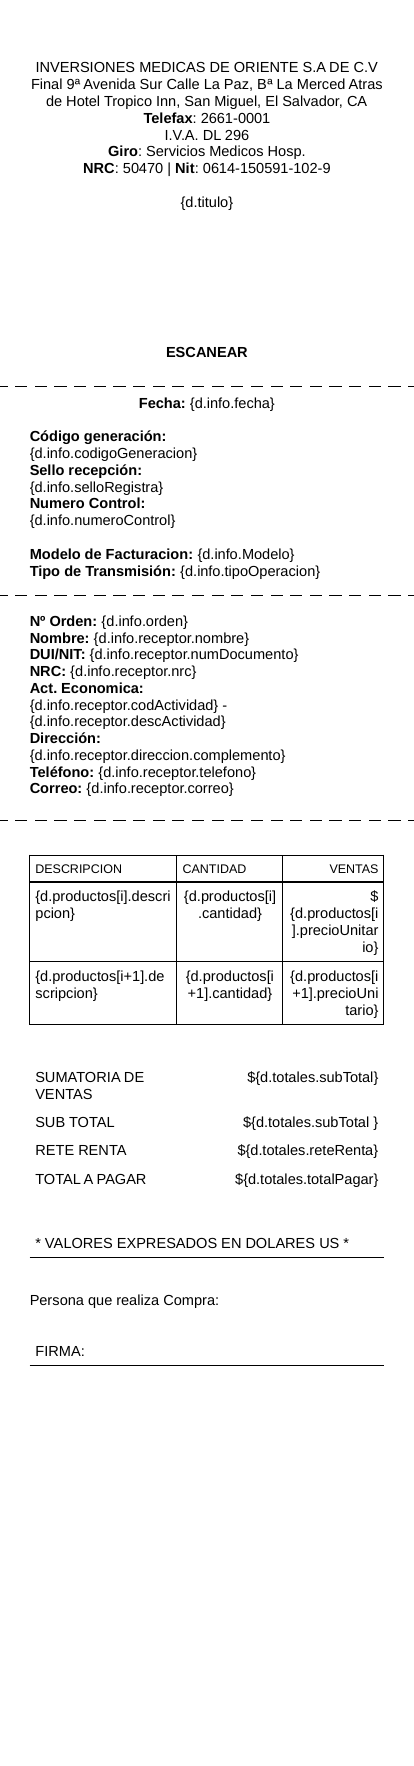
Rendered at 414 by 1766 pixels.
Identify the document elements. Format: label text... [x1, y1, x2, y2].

text Fecha: {d.info.fecha} [29, 394, 384, 411]
table_cell ${d.totales.subTotal } [207, 1108, 384, 1136]
text Tipo de Transmisión: {d.info.tipoOperacion} [29, 562, 384, 579]
table_cell ${d.productos[i].precioUnitario} [283, 883, 383, 961]
text Nº Orden: {d.info.orden} [29, 612, 384, 629]
table_cell {d.productos[i].descripcion} [30, 883, 176, 961]
table_header * VALORES EXPRESADOS EN DOLARES US * [30, 1229, 384, 1257]
table_header SUMATORIA DE VENTAS [30, 1063, 207, 1108]
table_cell RETE RENTA [30, 1136, 207, 1164]
text Correo: {d.info.receptor.correo} [29, 780, 384, 797]
text Act. Economica: [29, 679, 384, 696]
table_header [30, 1308, 384, 1337]
text NRC: 50470 | Nit: 0614-150591-102-9 [29, 160, 384, 176]
table_header CANTIDAD [177, 856, 282, 881]
text I.V.A. DL 296 [29, 126, 384, 143]
text Numero Control: [29, 495, 384, 512]
text Nombre: {d.info.receptor.nombre} [29, 629, 384, 646]
text {d.info.selloRegistra} [29, 478, 384, 495]
text {d.info.receptor.codActividad} - {d.info.receptor.descActividad} [29, 696, 384, 730]
table_cell TOTAL A PAGAR [30, 1165, 207, 1193]
table_cell {d.productos[i+1].precioUnitario} [283, 962, 383, 1024]
table_header DESCRIPCION [30, 856, 176, 881]
table_header VENTAS [283, 856, 383, 881]
text {d.titulo} [29, 193, 384, 210]
table_cell {d.productos[i+1].descripcion} [30, 962, 176, 1024]
text Código generación: [29, 428, 384, 445]
text Modelo de Facturacion: {d.info.Modelo} [29, 545, 384, 562]
text Final 9ª Avenida Sur Calle La Paz, Bª La Merced Atras de Hotel Tropico Inn, San Miguel, El Salvador, CA [29, 76, 384, 109]
text {d.info.receptor.direccion.complemento} [29, 747, 384, 763]
text Telefax: 2661-0001 [29, 109, 384, 126]
text Persona que realiza Compra: [29, 1292, 384, 1308]
text Giro: Servicios Medicos Hosp. [29, 143, 384, 160]
text Sello recepción: [29, 462, 384, 478]
text Dirección: [29, 730, 384, 747]
text NRC: {d.info.receptor.nrc} [29, 663, 384, 679]
text ESCANEAR [29, 344, 384, 361]
text {d.info.codigoGeneracion} [29, 445, 384, 462]
table_cell {d.productos[i].cantidad} [177, 883, 282, 961]
text INVERSIONES MEDICAS DE ORIENTE S.A DE C.V [29, 59, 384, 76]
table_cell ${d.totales.reteRenta} [207, 1136, 384, 1164]
table_cell {d.productos[i+1].cantidad} [177, 962, 282, 1024]
table_header ${d.totales.subTotal} [207, 1063, 384, 1108]
table_cell FIRMA: [30, 1337, 384, 1365]
table_cell ${d.totales.totalPagar} [207, 1165, 384, 1193]
table_cell SUB TOTAL [30, 1108, 207, 1136]
text Teléfono: {d.info.receptor.telefono} [29, 763, 384, 780]
text {d.info.numeroControl} [29, 512, 384, 529]
text DUI/NIT: {d.info.receptor.numDocumento} [29, 646, 384, 663]
